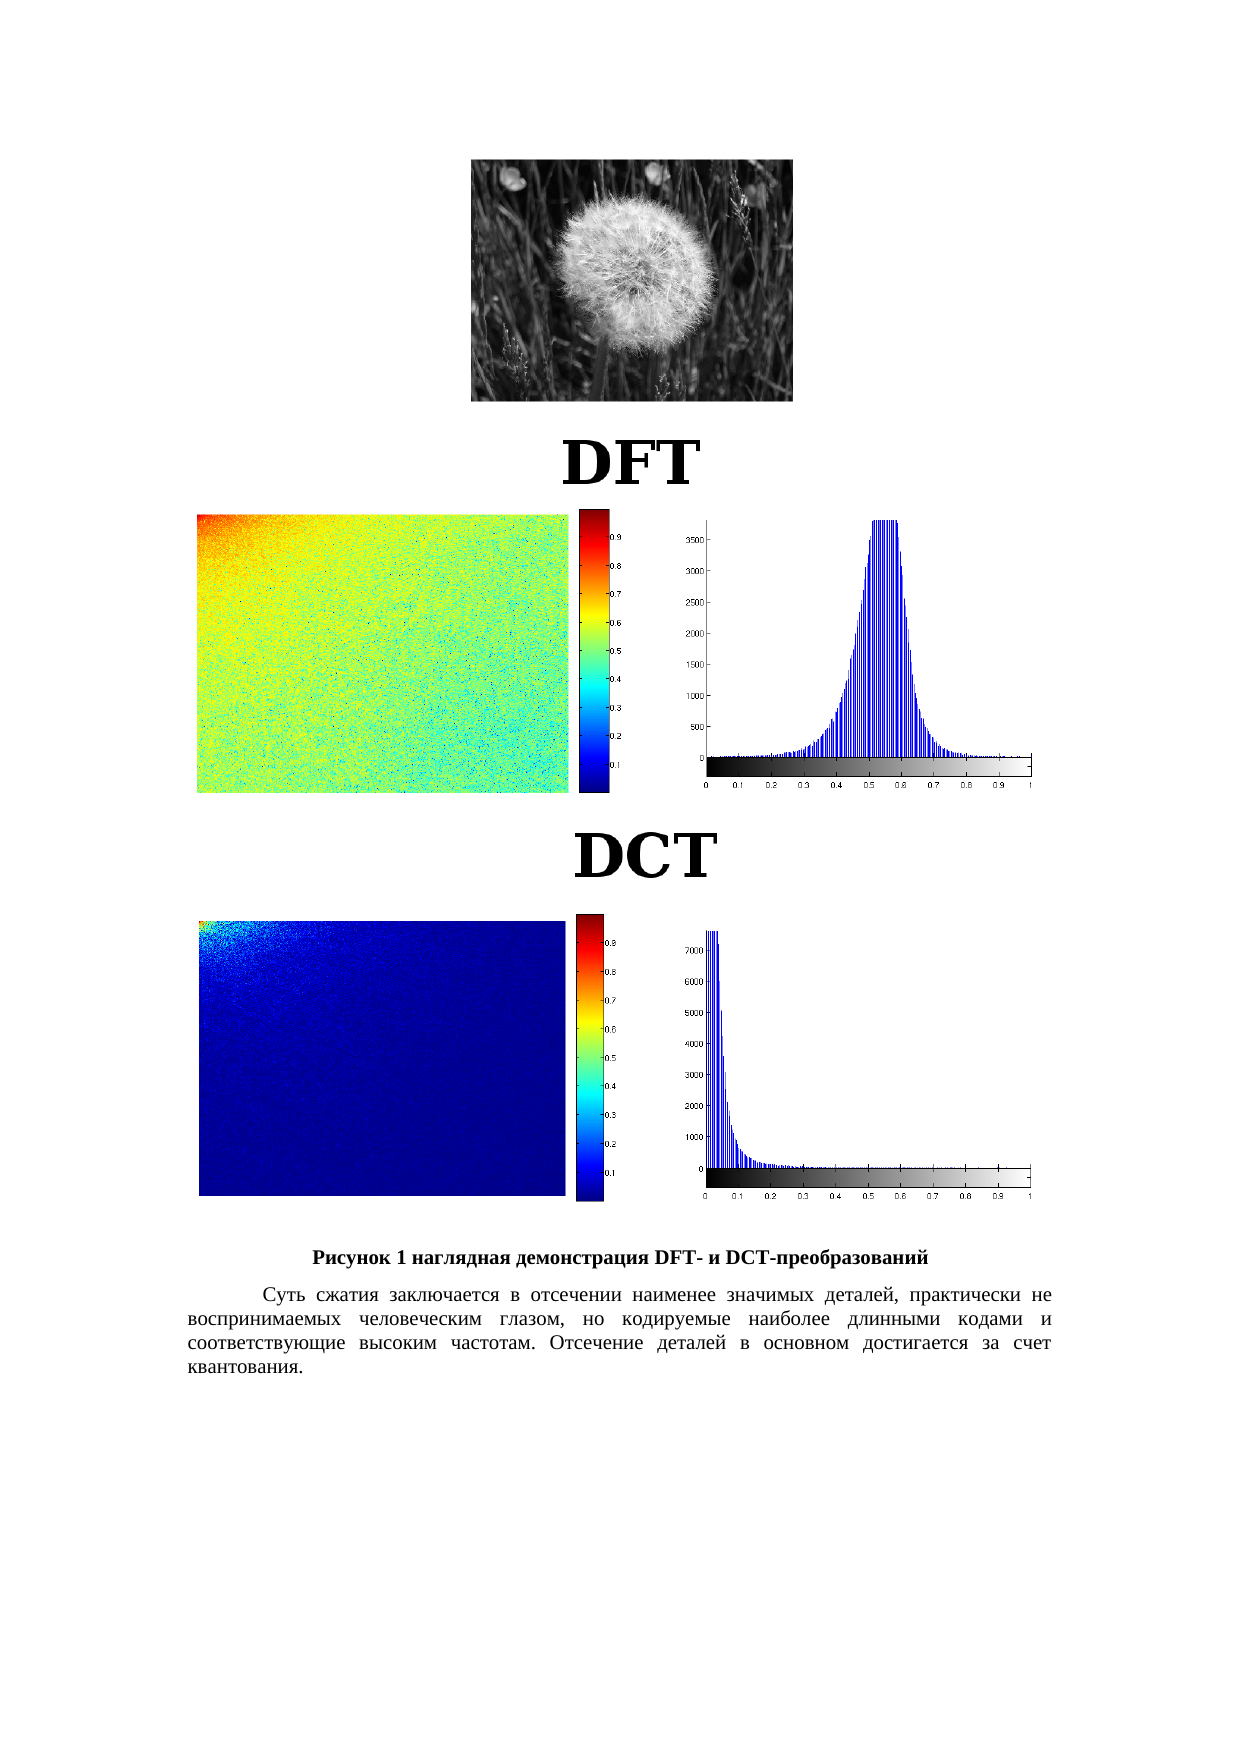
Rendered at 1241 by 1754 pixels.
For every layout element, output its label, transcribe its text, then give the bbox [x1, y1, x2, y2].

text Суть сжатия заключается в отсечении наименее значимых деталей, практически не воспринимаемых человеческим глазом, но кодируемые наиболее длинными кодами и соответствующие высоким частотам. Отсечение деталей в основном достигается за счет квантования. [187, 1282, 1053, 1378]
text Рисунок 1 наглядная демонстрация DFT- и DCT-преобразований [187, 1245, 1053, 1269]
picture [188, 150, 1053, 1233]
